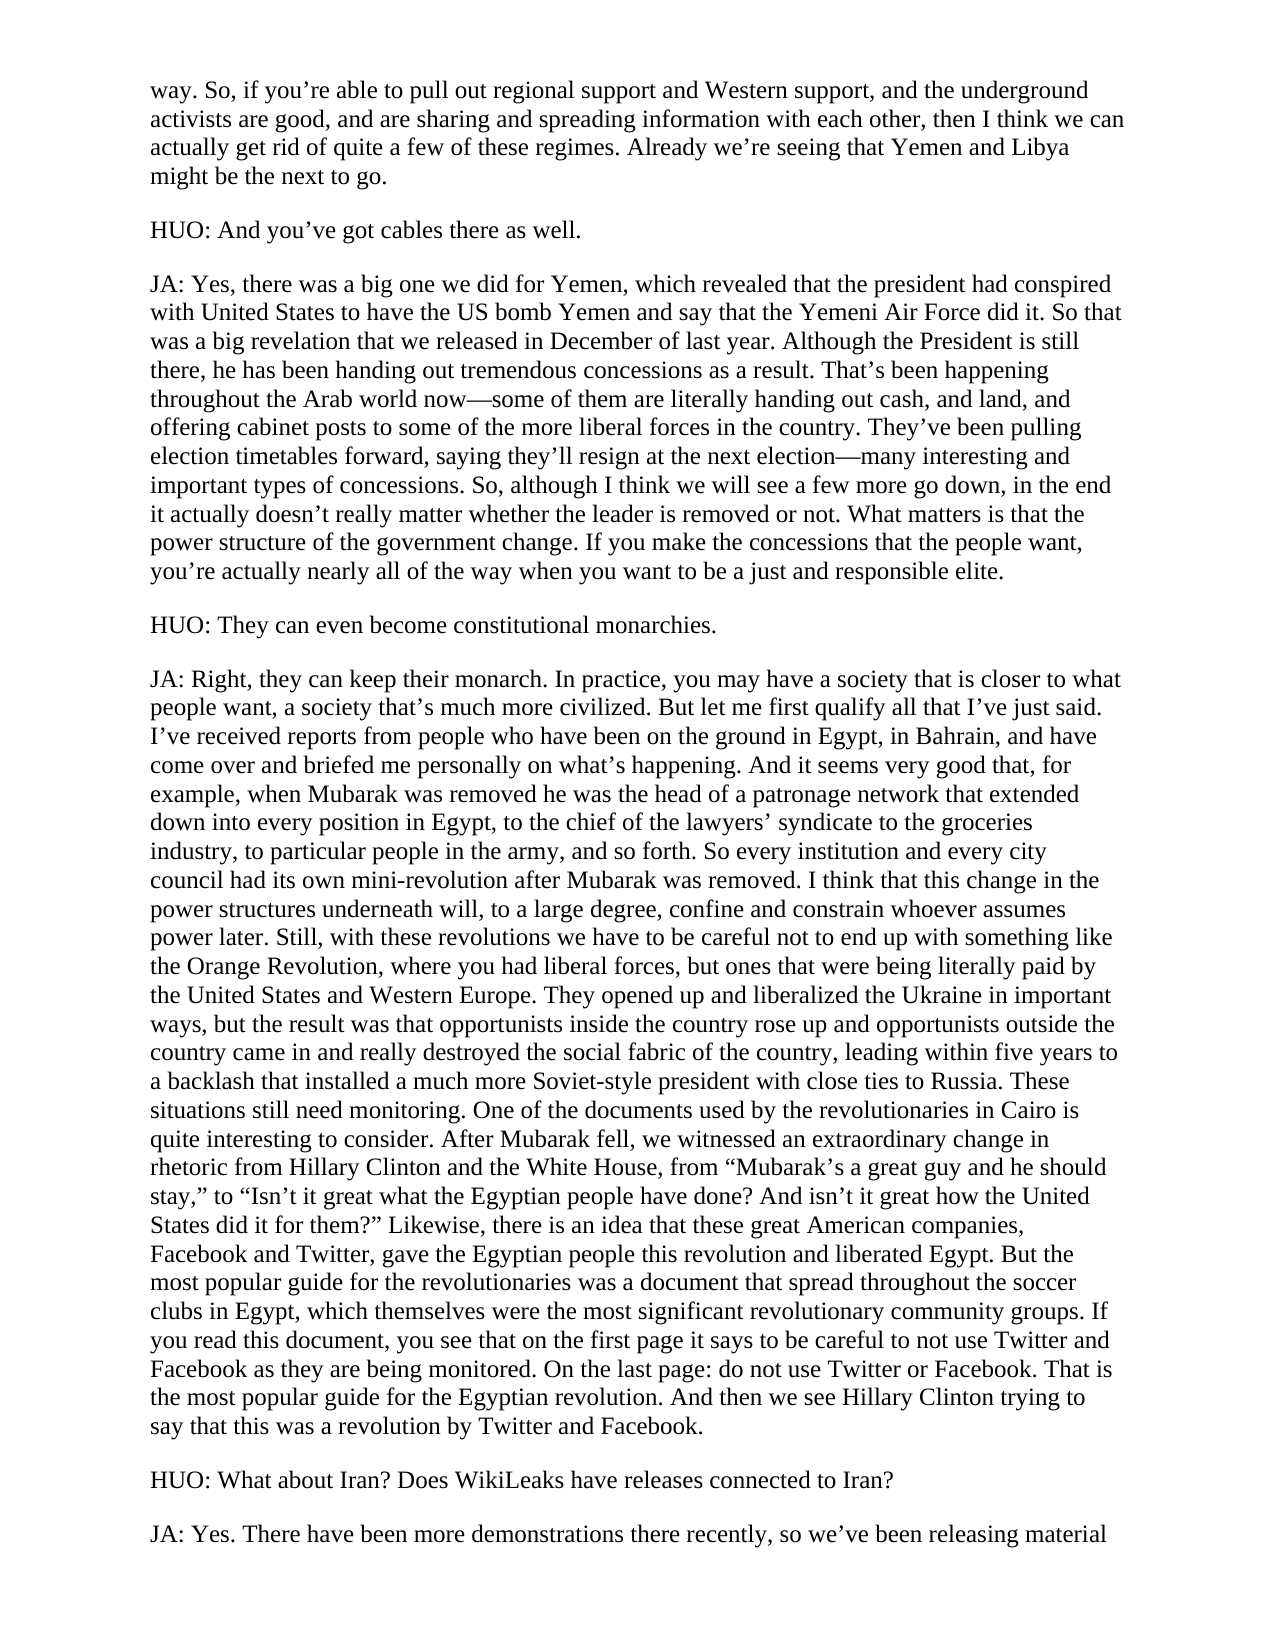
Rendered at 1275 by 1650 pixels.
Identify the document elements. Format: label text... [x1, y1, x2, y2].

text JA: Yes. There have been more demonstrations there recently, so we’ve been releasing material [150, 1519, 1125, 1547]
text JA: Yes, there was a big one we did for Yemen, which revealed that the president had conspired with United States to have the US bomb Yemen and say that the Yemeni Air Force did it. So that was a big revelation that we released in December of last year. Although the President is still there, he has been handing out tremendous concessions as a result. That’s been happening throughout the Arab world now—some of them are literally handing out cash, and land, and offering cabinet posts to some of the more liberal forces in the country. They’ve been pulling election timetables forward, saying they’ll resign at the next election—many interesting and important types of concessions. So, although I think we will see a few more go down, in the end it actually doesn’t really matter whether the leader is removed or not. What matters is that the power structure of the government change. If you make the concessions that the people want, you’re actually nearly all of the way when you want to be a just and responsible elite. [150, 269, 1125, 585]
text HUO: They can even become constitutional monarchies. [150, 610, 1125, 639]
text way. So, if you’re able to pull out regional support and Western support, and the underground activists are good, and are sharing and spreading information with each other, then I think we can actually get rid of quite a few of these regimes. Already we’re seeing that Yemen and Libya might be the next to go. [150, 75, 1125, 190]
text HUO: And you’ve got cables there as well. [150, 215, 1125, 244]
text HUO: What about Iran? Does WikiLeaks have releases connected to Iran? [150, 1465, 1125, 1494]
text JA: Right, they can keep their monarch. In practice, you may have a society that is closer to what people want, a society that’s much more civilized. But let me first qualify all that I’ve just said. I’ve received reports from people who have been on the ground in Egypt, in Bahrain, and have come over and briefed me personally on what’s happening. And it seems very good that, for example, when Mubarak was removed he was the head of a patronage network that extended down into every position in Egypt, to the chief of the lawyers’ syndicate to the groceries industry, to particular people in the army, and so forth. So every institution and every city council had its own mini-revolution after Mubarak was removed. I think that this change in the power structures underneath will, to a large degree, confine and constrain whoever assumes power later. Still, with these revolutions we have to be careful not to end up with something like the Orange Revolution, where you had liberal forces, but ones that were being literally paid by the United States and Western Europe. They opened up and liberalized the Ukraine in important ways, but the result was that opportunists inside the country rose up and opportunists outside the country came in and really destroyed the social fabric of the country, leading within five years to a backlash that installed a much more Soviet-style president with close ties to Russia. These situations still need monitoring. One of the documents used by the revolutionaries in Cairo is quite interesting to consider. After Mubarak fell, we witnessed an extraordinary change in rhetoric from Hillary Clinton and the White House, from “Mubarak’s a great guy and he should stay,” to “Isn’t it great what the Egyptian people have done? And isn’t it great how the United States did it for them?” Likewise, there is an idea that these great American companies, Facebook and Twitter, gave the Egyptian people this revolution and liberated Egypt. But the most popular guide for the revolutionaries was a document that spread throughout the soccer clubs in Egypt, which themselves were the most significant revolutionary community groups. If you read this document, you see that on the first page it says to be careful to not use Twitter and Facebook as they are being monitored. On the last page: do not use Twitter or Facebook. That is the most popular guide for the Egyptian revolution. And then we see Hillary Clinton trying to say that this was a revolution by Twitter and Facebook. [150, 664, 1125, 1440]
